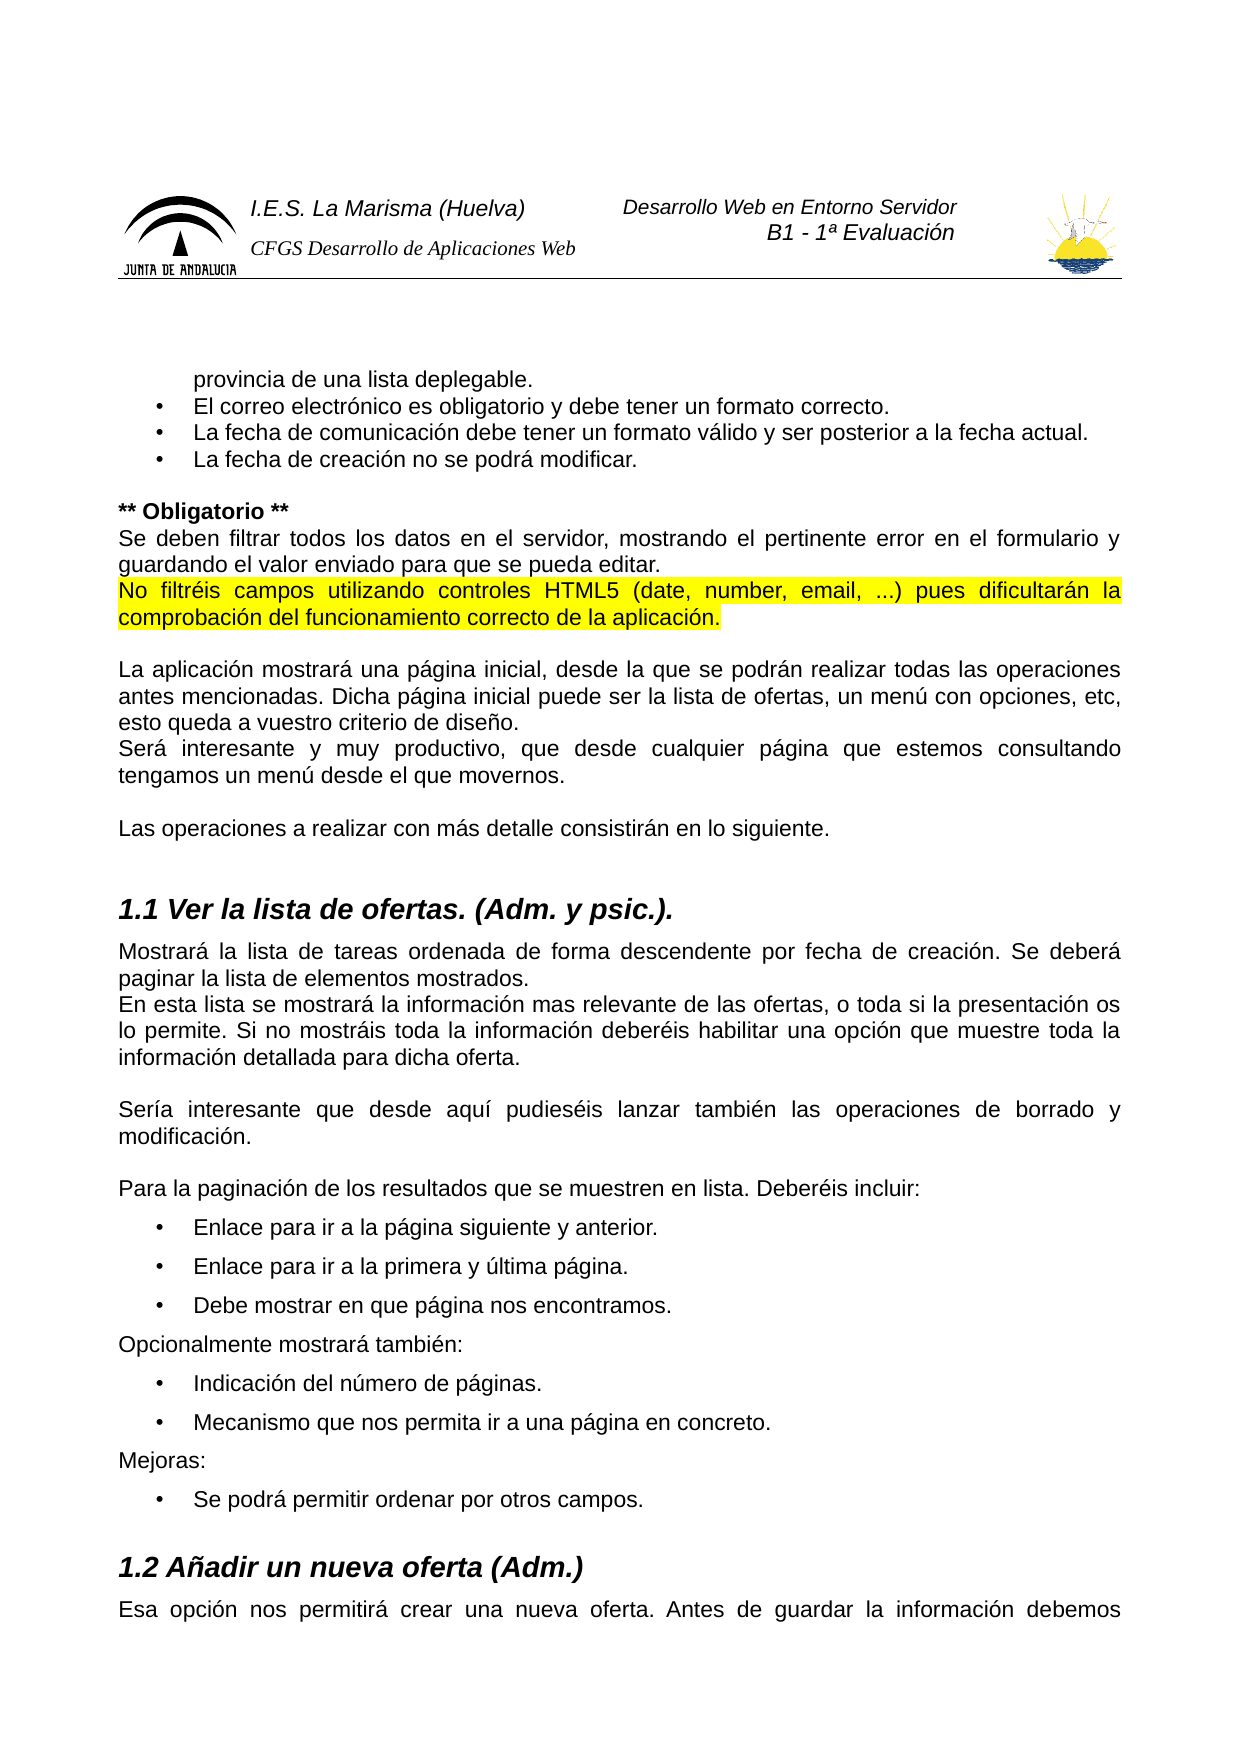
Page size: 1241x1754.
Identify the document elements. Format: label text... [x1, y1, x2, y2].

text Mostrará la lista de tareas ordenada de forma descendente por fecha de creación. Se deberá paginar la lista de elementos mostrados. [118, 938, 1122, 991]
text ** Obligatorio ** [118, 498, 1122, 524]
list El correo electrónico es obligatorio y debe tener un formato correcto. [156, 393, 1122, 419]
list Mecanismo que nos permita ir a una página en concreto. [156, 1408, 1122, 1435]
list Enlace para ir a la página siguiente y anterior. [156, 1214, 1122, 1241]
subtitle 1.2 Añadir un nueva oferta (Adm.) [118, 1550, 1122, 1584]
subtitle 1.1 Ver la lista de ofertas. (Adm. y psic.). [118, 892, 1122, 926]
text En esta lista se mostrará la información mas relevante de las ofertas, o toda si la presentación os lo permite. Si no mostráis toda la información deberéis habilitar una opción que muestre toda la información detallada para dicha oferta. [118, 991, 1122, 1070]
picture [1045, 193, 1117, 277]
text Sería interesante que desde aquí pudieséis lanzar también las operaciones de borrado y modificación. [118, 1096, 1122, 1149]
list Indicación del número de páginas. [156, 1370, 1122, 1396]
text Opcionalmente mostrará también: [118, 1331, 1122, 1357]
text La aplicación mostrará una página inicial, desde la que se podrán realizar todas las operaciones antes mencionadas. Dicha página inicial puede ser la lista de ofertas, un menú con opciones, etc, esto queda a vuestro criterio de diseño. [118, 656, 1122, 735]
list La fecha de creación no se podrá modificar. [156, 446, 1122, 472]
list Debe mostrar en que página nos encontramos. [156, 1292, 1122, 1318]
list provincia de una lista deplegable. [156, 366, 1122, 393]
text Se deben filtrar todos los datos en el servidor, mostrando el pertinente error en el formulario y guardando el valor enviado para que se pueda editar. [118, 524, 1122, 577]
text Para la paginación de los resultados que se muestren en lista. Deberéis incluir: [118, 1175, 1122, 1202]
list Enlace para ir a la primera y última página. [156, 1253, 1122, 1279]
list Se podrá permitir ordenar por otros campos. [156, 1486, 1122, 1513]
list La fecha de comunicación debe tener un formato válido y ser posterior a la fecha actual. [156, 419, 1122, 446]
text Mejoras: [118, 1447, 1122, 1474]
text No filtréis campos utilizando controles HTML5 (date, number, email, ...) pues dificultarán la comprobación del funcionamiento correcto de la aplicación. [118, 577, 1122, 630]
text Las operaciones a realizar con más detalle consistirán en lo siguiente. [118, 814, 1122, 841]
text Esa opción nos permitirá crear una nueva oferta. Antes de guardar la información debemos [118, 1596, 1122, 1622]
text Será interesante y muy productivo, que desde cualquier página que estemos consultando tengamos un menú desde el que movernos. [118, 735, 1122, 788]
